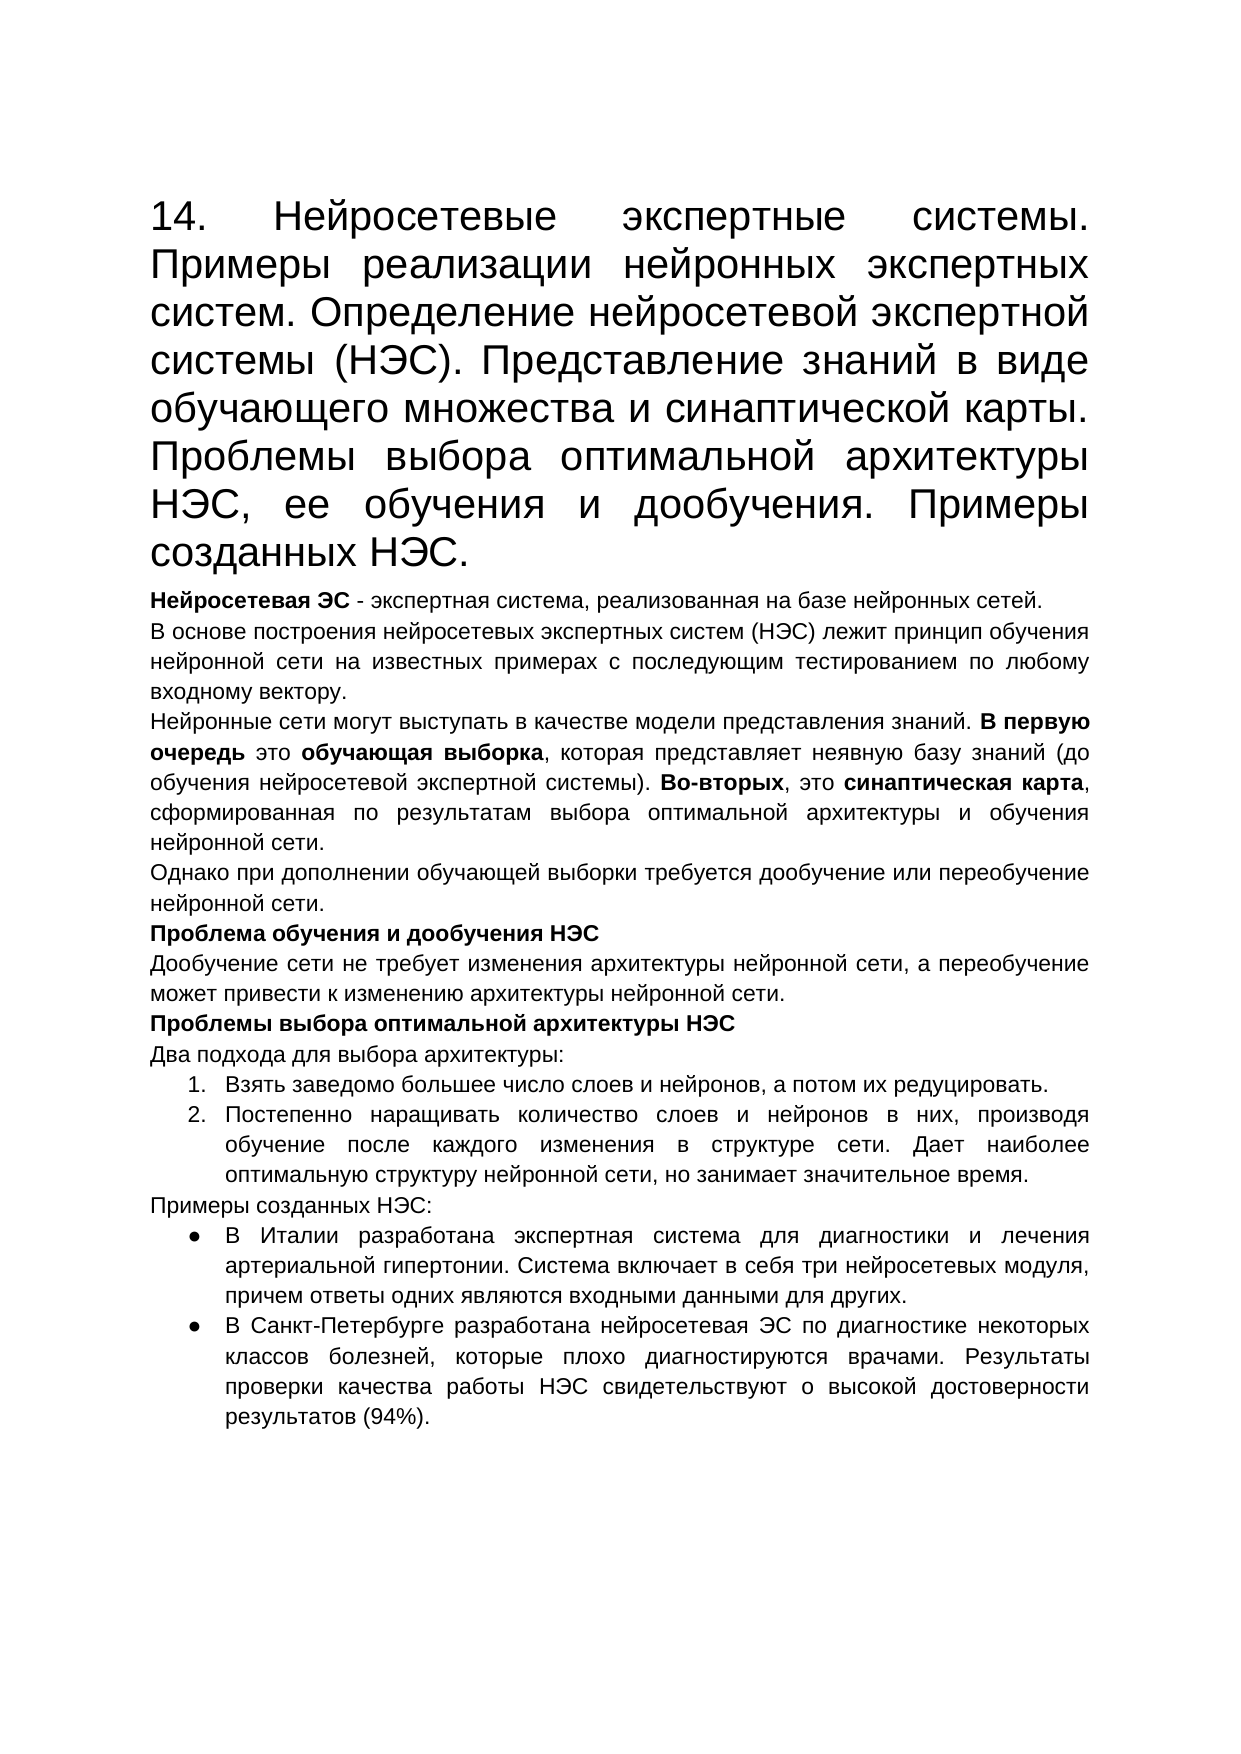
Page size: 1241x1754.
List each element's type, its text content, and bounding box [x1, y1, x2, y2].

text Однако при дополнении обучающей выборки требуется дообучение или переобучение нейронной сети. [150, 859, 1090, 916]
text В основе построения нейросетевых экспертных систем (НЭС) лежит принцип обучения нейронной сети на известных примерах с последующим тестированием по любому входному вектору. [150, 618, 1090, 704]
list Постепенно наращивать количество слоев и нейронов в них, производя обучение после каждого изменения в структуре сети. Дает наиболее оптимальную структуру нейронной сети, но занимает значительное время. [187, 1101, 1090, 1188]
list Взять заведомо большее число слоев и нейронов, а потом их редуцировать. [187, 1071, 1090, 1097]
subtitle 14. Нейросетевые экспертные системы. Примеры реализации нейронных экспертных систем. Определение нейросетевой экспертной системы (НЭС). Представление знаний в виде обучающего множества и синаптической карты. Проблемы выбора оптимальной архитектуры НЭС, ее обучения и дообучения. Примеры созданных НЭС. [150, 192, 1090, 575]
text Примеры созданных НЭС: [150, 1192, 1090, 1218]
list В Италии разработана экспертная система для диагностики и лечения артериальной гипертонии. Система включает в себя три нейросетевых модуля, причем ответы одних являются входными данными для других. [187, 1222, 1090, 1309]
text Дообучение сети не требует изменения архитектуры нейронной сети, а переобучение может привести к изменению архитектуры нейронной сети. [150, 950, 1090, 1007]
text Проблема обучения и дообучения НЭС [150, 920, 1090, 946]
text Два подхода для выбора архитектуры: [150, 1041, 1090, 1067]
text Проблемы выбора оптимальной архитектуры НЭС [150, 1010, 1090, 1037]
text Нейронные сети могут выступать в качестве модели представления знаний. В первую очередь это обучающая выборка, которая представляет неявную базу знаний (до обучения нейросетевой экспертной системы). Во-вторых, это синаптическая карта, сформированная по результатам выбора оптимальной архитектуры и обучения нейронной сети. [150, 708, 1090, 856]
text Нейросетевая ЭС - экспертная система, реализованная на базе нейронных сетей. [150, 587, 1090, 614]
list В Санкт-Петербурге разработана нейросетевая ЭС по диагностике некоторых классов болезней, которые плохо диагностируются врачами. Результаты проверки качества работы НЭС свидетельствуют о высокой достоверности результатов (94%). [187, 1312, 1090, 1429]
